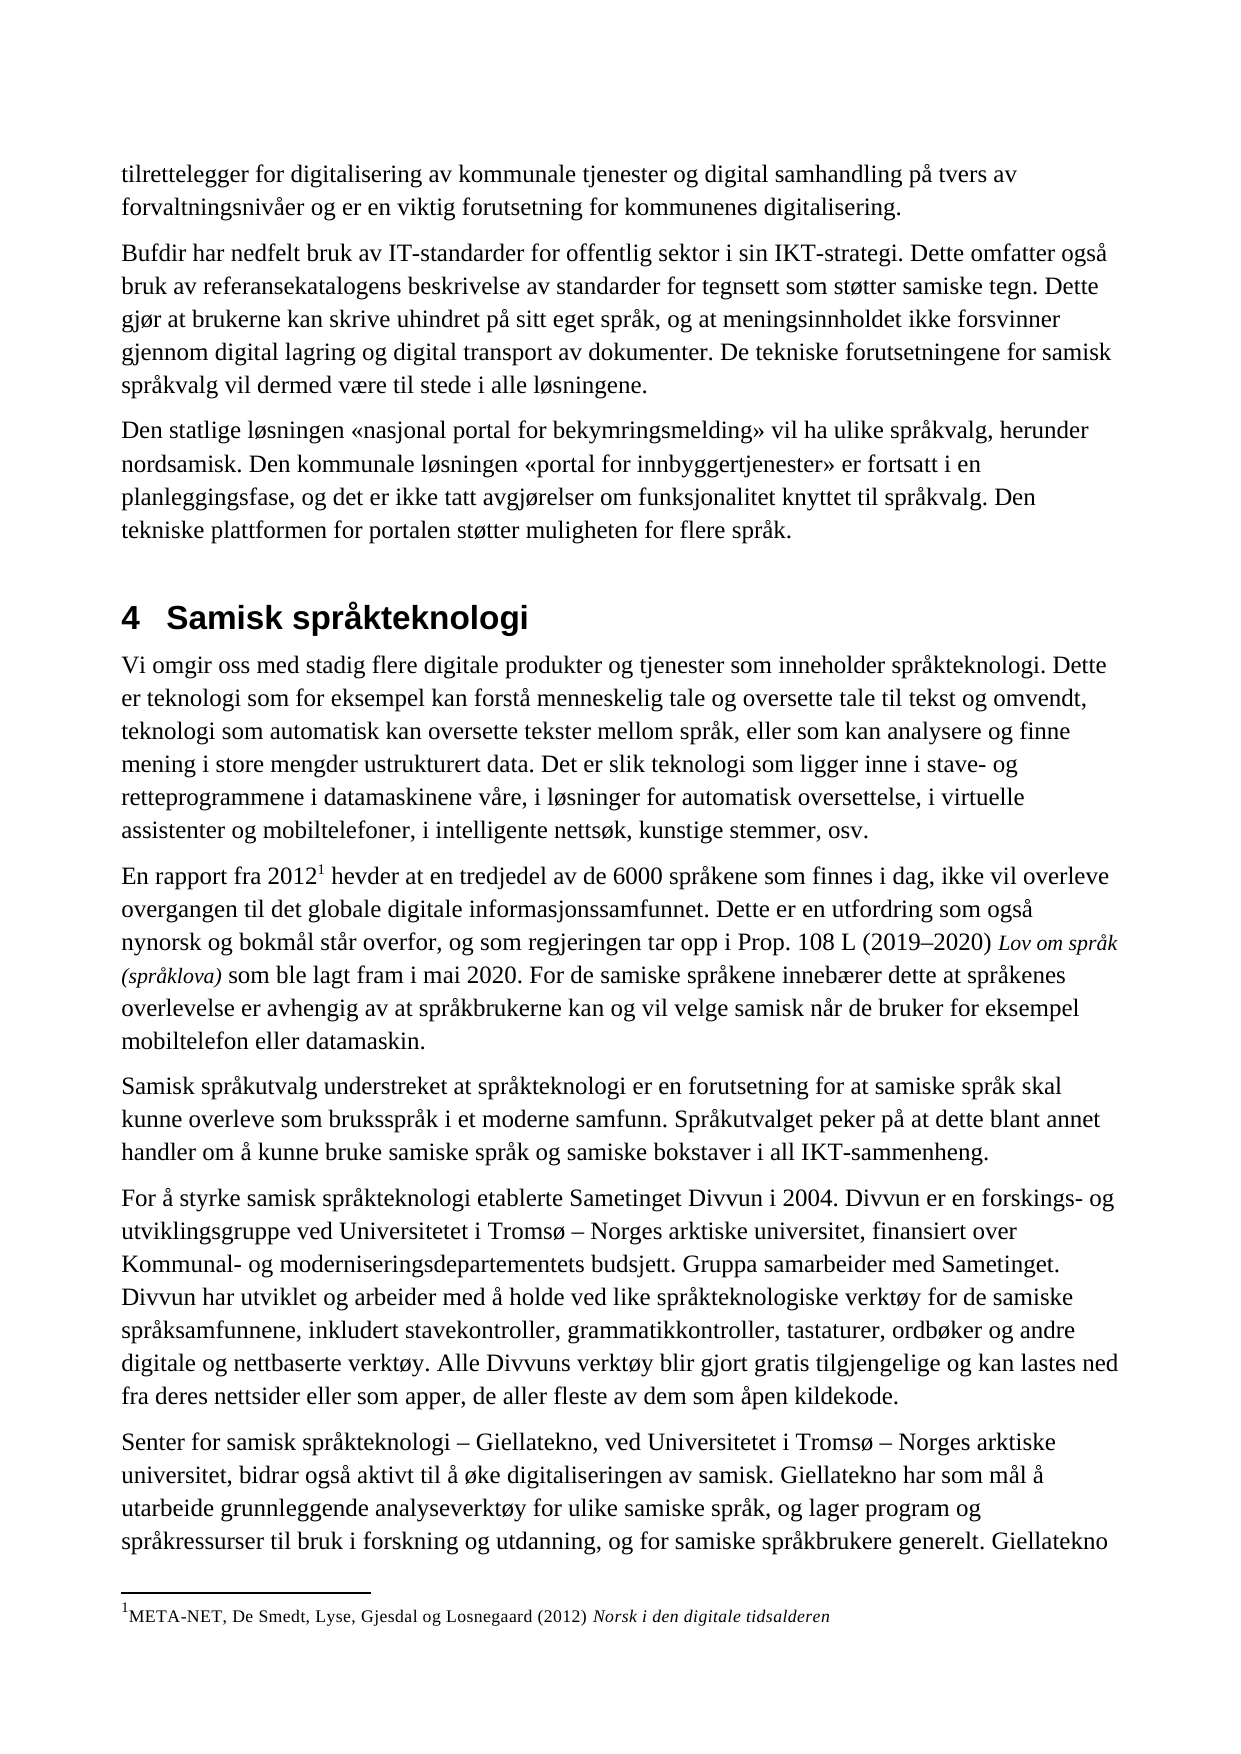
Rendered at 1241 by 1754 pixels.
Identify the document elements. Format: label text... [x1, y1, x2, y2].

text Den statlige løsningen «nasjonal portal for bekymringsmelding» vil ha ulike språkvalg, herunder nordsamisk. Den kommunale løsningen «portal for innbyggertjenester» er fortsatt i en planleggingsfase, og det er ikke tatt avgjørelser om funksjonalitet knyttet til språkvalg. Den tekniske plattformen for portalen støtter muligheten for flere språk. [121, 416, 1119, 543]
text META-NET, De Smedt, Lyse, Gjesdal og Losnegaard (2012) Norsk i den digitale tidsalderen [121, 1599, 1119, 1628]
text Vi omgir oss med stadig flere digitale produkter og tjenester som inneholder språkteknologi. Dette er teknologi som for eksempel kan forstå menneskelig tale og oversette tale til tekst og omvendt, teknologi som automatisk kan oversette tekster mellom språk, eller som kan analysere og finne mening i store mengder ustrukturert data. Det er slik teknologi som ligger inne i stave- og retteprogrammene i datamaskinene våre, i løsninger for automatisk oversettelse, i virtuelle assistenter og mobiltelefoner, i intelligente nettsøk, kunstige stemmer, osv. [121, 650, 1119, 844]
text tilrettelegger for digitalisering av kommunale tjenester og digital samhandling på tvers av forvaltningsnivåer og er en viktig forutsetning for kommunenes digitalisering. [121, 159, 1119, 221]
text En rapport fra 2012 hevder at en tredjedel av de 6000 språkene som finnes i dag, ikke vil overleve overgangen til det globale digitale informasjonssamfunnet. Dette er en utfordring som også nynorsk og bokmål står overfor, og som regjeringen tar opp i Prop. 108 L (2019–2020) Lov om språk (språklova) som ble lagt fram i mai 2020. For de samiske språkene innebærer dette at språkenes overlevelse er avhengig av at språkbrukerne kan og vil velge samisk når de bruker for eksempel mobiltelefon eller datamaskin. [121, 861, 1119, 1055]
text Senter for samisk språkteknologi – Giellatekno, ved Universitetet i Tromsø – Norges arktiske universitet, bidrar også aktivt til å øke digitaliseringen av samisk. Giellatekno har som mål å utarbeide grunnleggende analyseverktøy for ulike samiske språk, og lager program og språkressurser til bruk i forskning og utdanning, og for samiske språkbrukere generelt. Giellatekno [121, 1427, 1119, 1554]
text Bufdir har nedfelt bruk av IT-standarder for offentlig sektor i sin IKT-strategi. Dette omfatter også bruk av referansekatalogens beskrivelse av standarder for tegnsett som støtter samiske tegn. Dette gjør at brukerne kan skrive uhindret på sitt eget språk, og at meningsinnholdet ikke forsvinner gjennom digital lagring og digital transport av dokumenter. De tekniske forutsetningene for samisk språkvalg vil dermed være til stede i alle løsningene. [121, 238, 1119, 399]
text Samisk språkutvalg understreket at språkteknologi er en forutsetning for at samiske språk skal kunne overleve som bruksspråk i et moderne samfunn. Språkutvalget peker på at dette blant annet handler om å kunne bruke samiske språk og samiske bokstaver i all IKT-sammenheng. [121, 1071, 1119, 1166]
subtitle Samisk språkteknologi [121, 598, 1119, 636]
text For å styrke samisk språkteknologi etablerte Sametinget Divvun i 2004. Divvun er en forskings- og utviklingsgruppe ved Universitetet i Tromsø – Norges arktiske universitet, finansiert over Kommunal- og moderniseringsdepartementets budsjett. Gruppa samarbeider med Sametinget. Divvun har utviklet og arbeider med å holde ved like språkteknologiske verktøy for de samiske språksamfunnene, inkludert stavekontroller, grammatikkontroller, tastaturer, ordbøker og andre digitale og nettbaserte verktøy. Alle Divvuns verktøy blir gjort gratis tilgjengelige og kan lastes ned fra deres nettsider eller som apper, de aller fleste av dem som åpen kildekode. [121, 1183, 1119, 1410]
